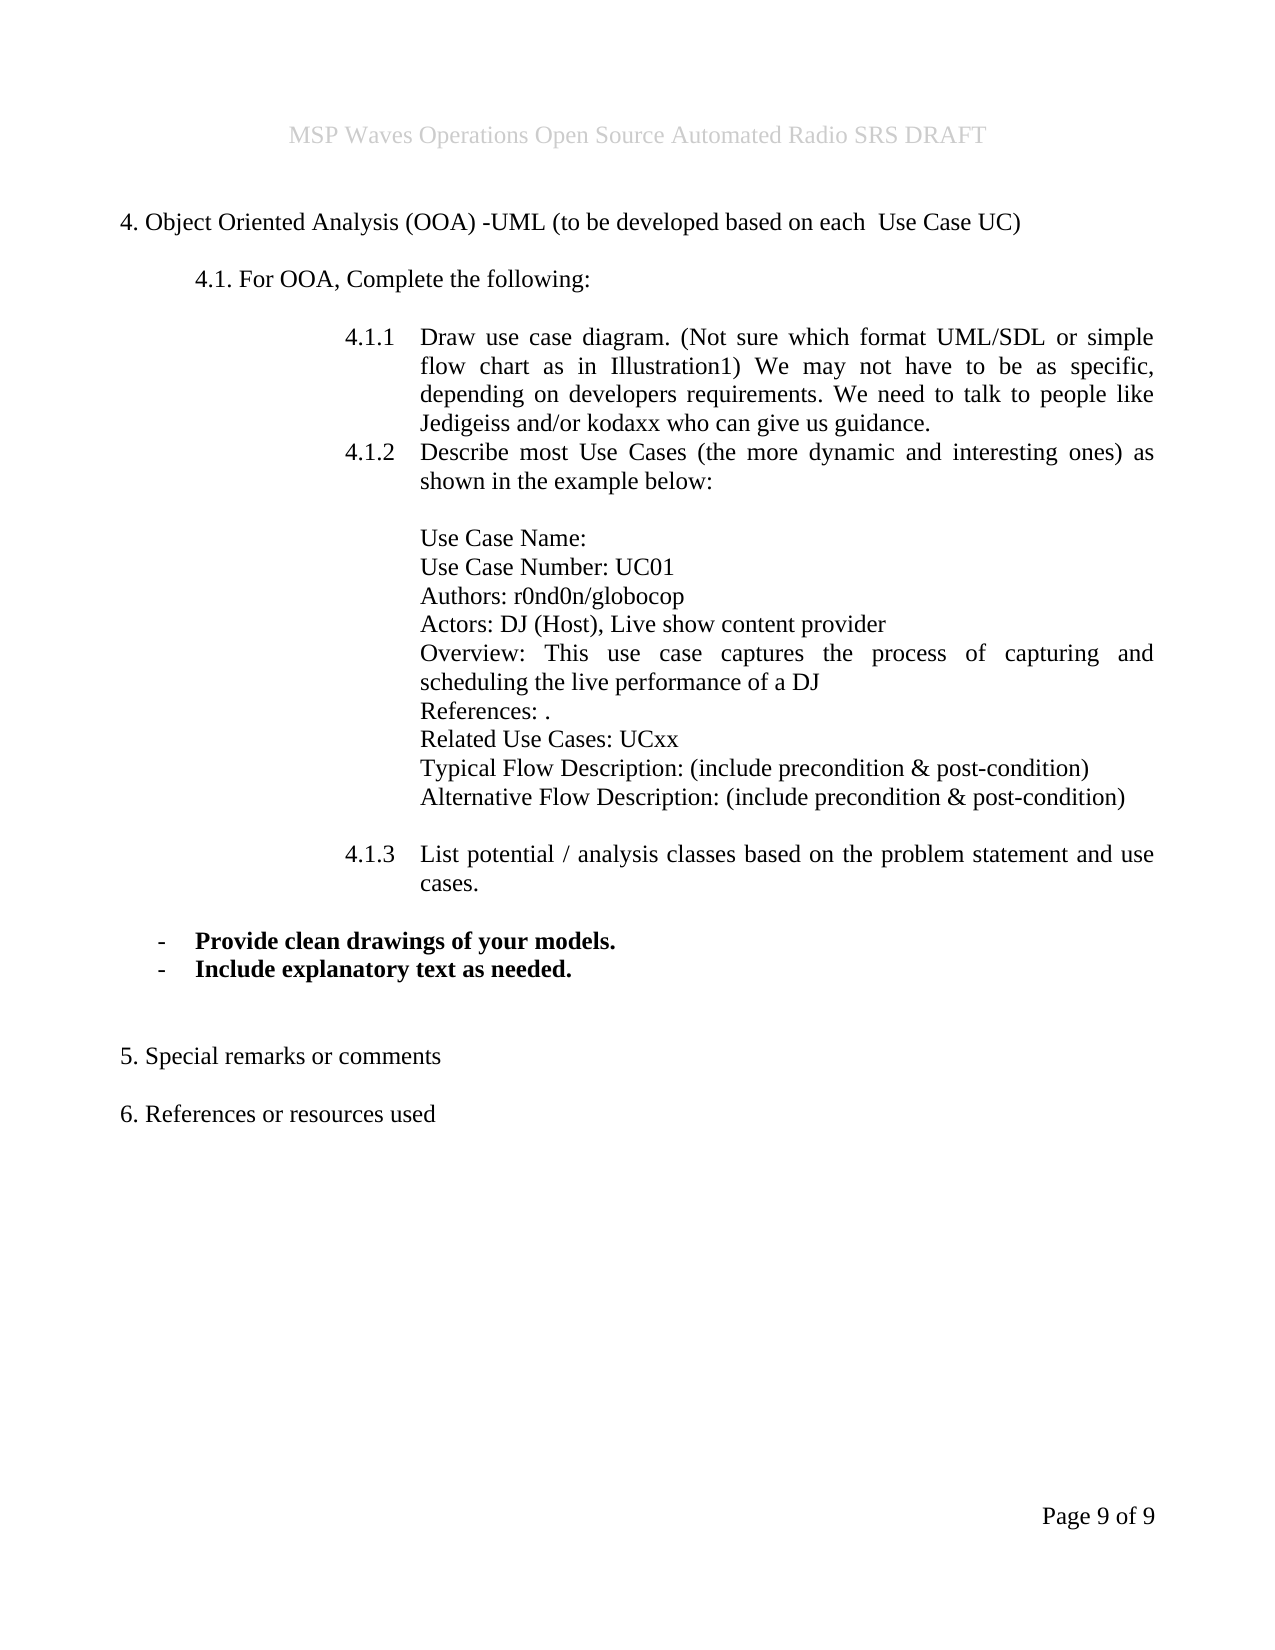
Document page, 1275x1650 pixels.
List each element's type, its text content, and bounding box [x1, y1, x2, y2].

text 4.1. For OOA, Complete the following: [120, 264, 1155, 293]
text Use Case Name: [345, 523, 1155, 552]
text 5. Special remarks or comments [120, 1041, 1155, 1070]
list Describe most Use Cases (the more dynamic and interesting ones) as shown in the example below: [345, 437, 1155, 494]
text References: . [345, 696, 1155, 724]
text 4. Object Oriented Analysis (OOA) -UML (to be developed based on each Use Case UC) [120, 207, 1155, 236]
list Draw use case diagram. (Not sure which format UML/SDL or simple flow chart as in Illustration1) We may not have to be as specific, depending on developers requirements. We need to talk to people like Jedigeiss and/or kodaxx who can give us guidance. [345, 322, 1155, 437]
text Overview: This use case captures the process of capturing and scheduling the live performance of a DJ [420, 638, 1155, 696]
list List potential / analysis classes based on the problem statement and use cases. [345, 839, 1155, 897]
list Include explanatory text as needed. [157, 954, 1155, 983]
text Actors: DJ (Host), Live show content provider [420, 609, 1155, 638]
text Typical Flow Description: (include precondition & post-condition) [345, 753, 1155, 782]
list Provide clean drawings of your models. [157, 926, 1155, 954]
text Authors: r0nd0n/globocop [345, 581, 1155, 609]
text Alternative Flow Description: (include precondition & post-condition) [345, 782, 1155, 811]
text Use Case Number: UC01 [345, 552, 1155, 581]
text Related Use Cases: UCxx [345, 724, 1155, 753]
text 6. References or resources used [120, 1099, 1155, 1127]
